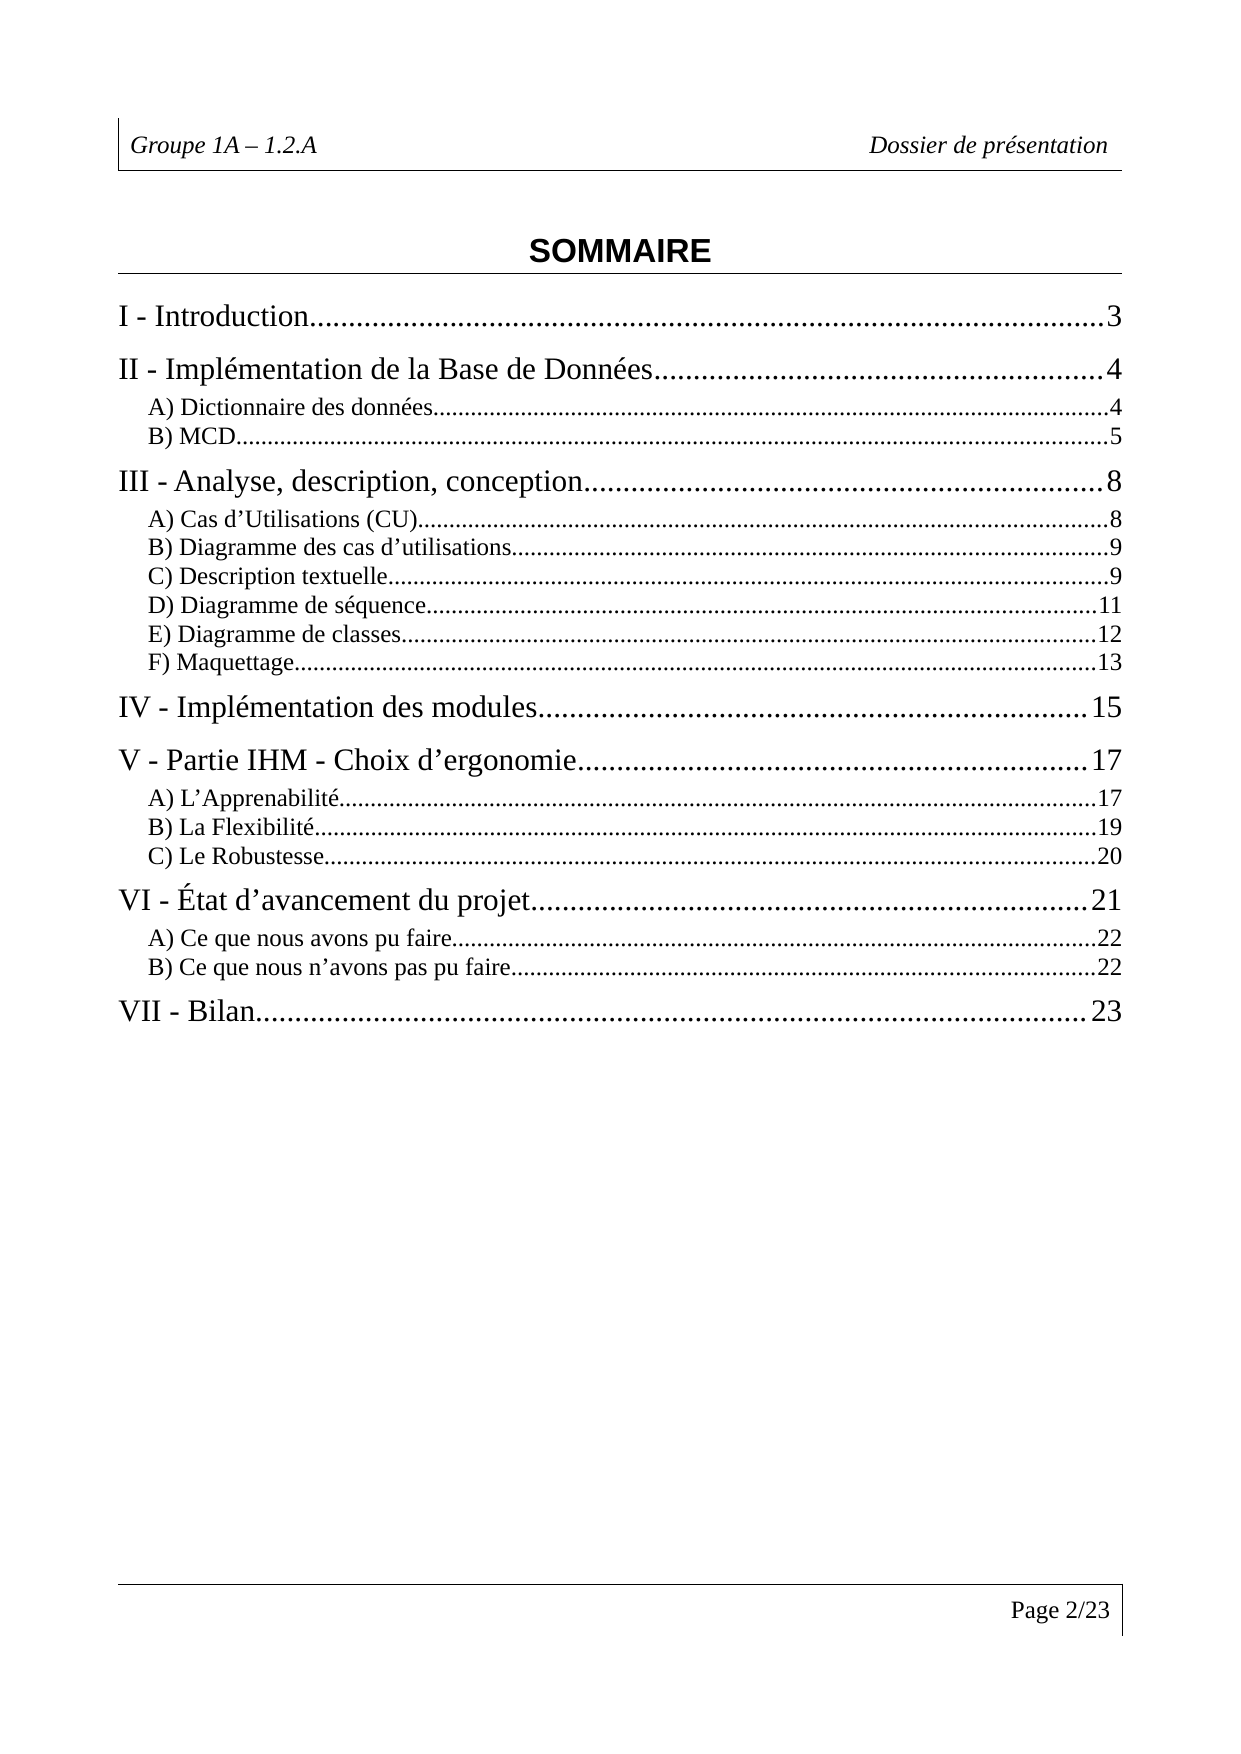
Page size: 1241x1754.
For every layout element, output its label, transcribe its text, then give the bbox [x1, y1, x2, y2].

text A) Dictionnaire des données 4 [148, 392, 1122, 421]
subtitle SOMMAIRE [118, 228, 1122, 273]
text D) Diagramme de séquence 11 [148, 590, 1122, 619]
text C) Description textuelle 9 [148, 561, 1122, 590]
text A) L’Apprenabilité 17 [148, 783, 1122, 812]
text F) Maquettage 13 [148, 647, 1122, 676]
text B) Ce que nous n’avons pas pu faire 22 [148, 952, 1122, 981]
text B) Diagramme des cas d’utilisations 9 [148, 532, 1122, 561]
text C) Le Robustesse 20 [148, 841, 1122, 870]
text IV - Implémentation des modules 15 [118, 688, 1122, 724]
text VI - État d’avancement du projet 21 [118, 881, 1122, 917]
text B) MCD 5 [148, 421, 1122, 450]
text III - Analyse, description, conception 8 [118, 462, 1122, 498]
text II - Implémentation de la Base de Données 4 [118, 351, 1122, 387]
text E) Diagramme de classes 12 [148, 619, 1122, 647]
text VII - Bilan 23 [118, 993, 1122, 1028]
text B) La Flexibilité 19 [148, 812, 1122, 841]
text I - Introduction 3 [118, 297, 1122, 333]
text V - Partie IHM - Choix d’ergonomie 17 [118, 742, 1122, 777]
text A) Ce que nous avons pu faire 22 [148, 923, 1122, 952]
text A) Cas d’Utilisations (CU) 8 [148, 504, 1122, 532]
